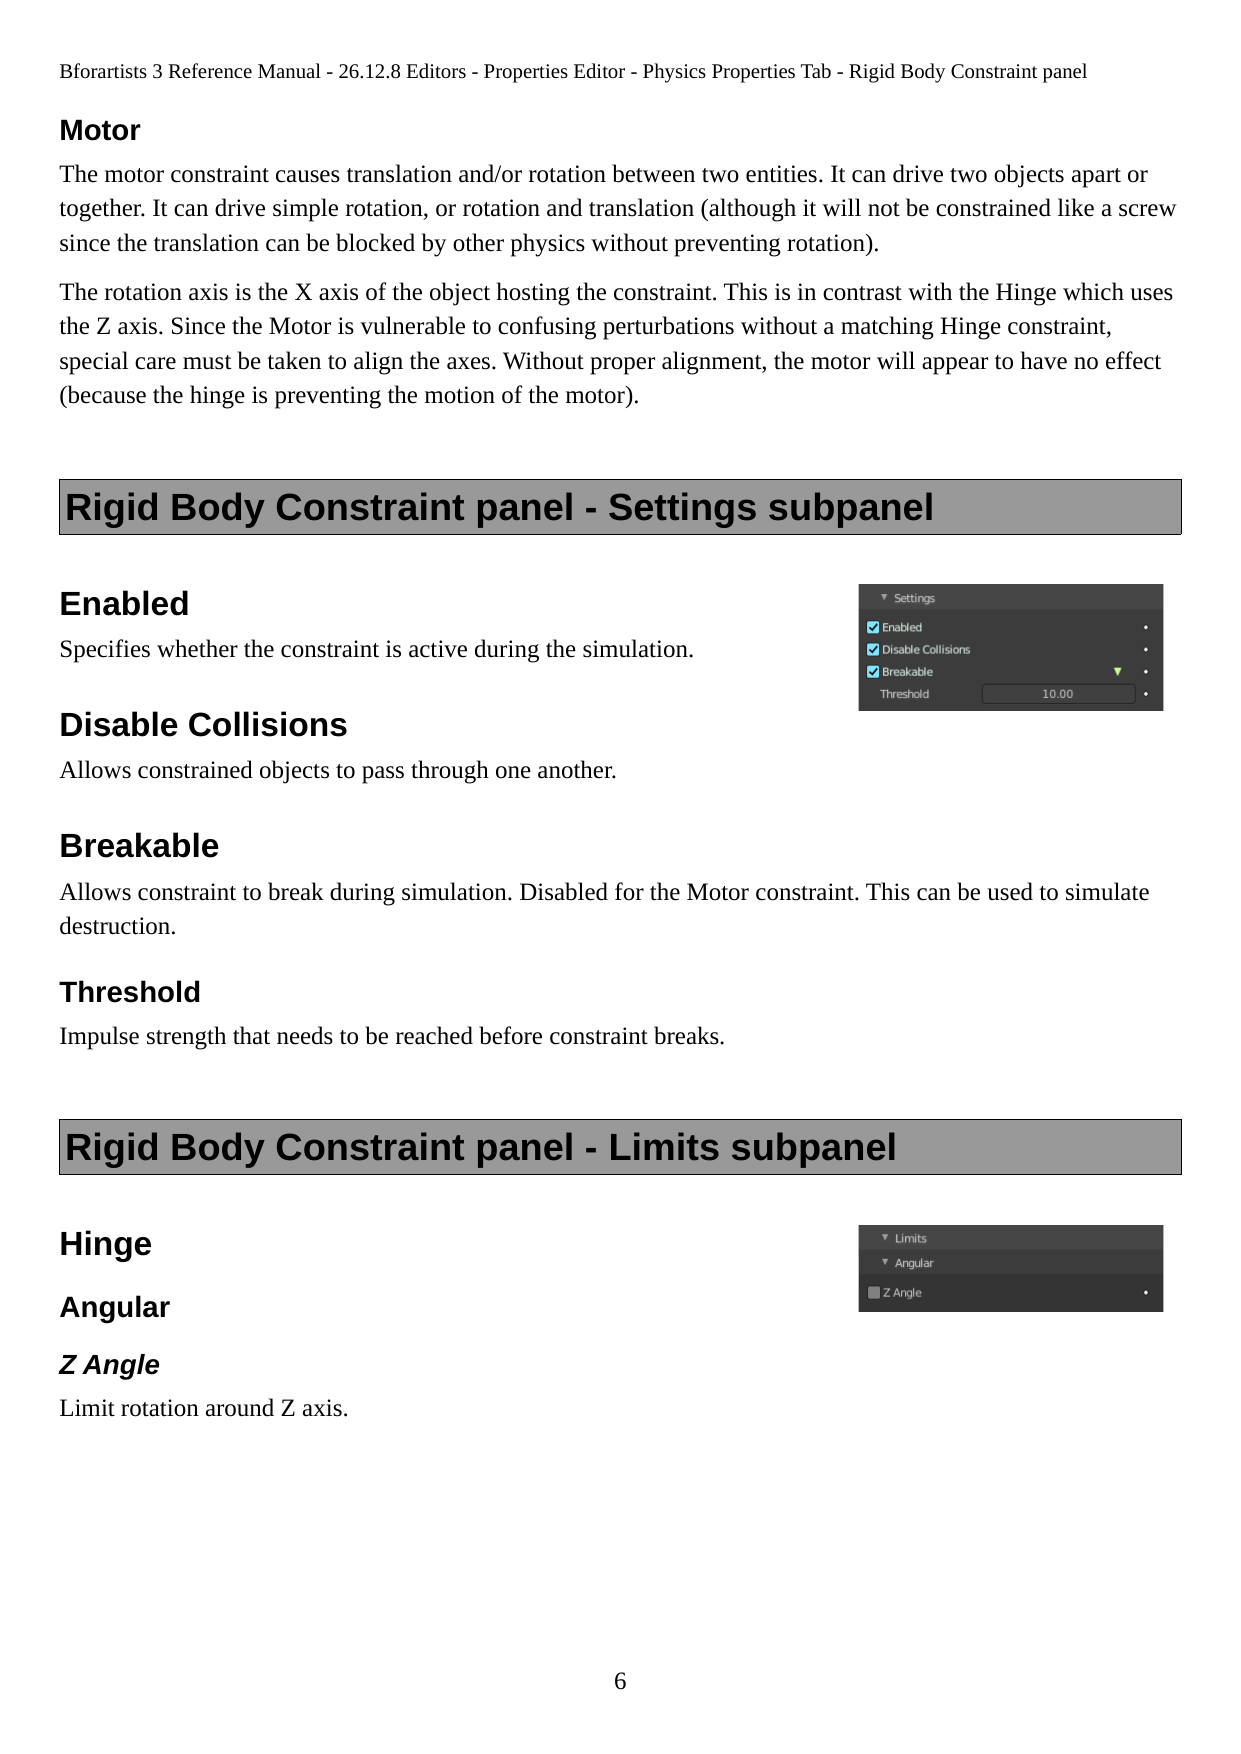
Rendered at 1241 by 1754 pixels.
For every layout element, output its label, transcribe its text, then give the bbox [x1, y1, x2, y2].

subtitle Motor [59, 113, 1181, 146]
text The motor constraint causes translation and/or rotation between two entities. It can drive two objects apart or together. It can drive simple rotation, or rotation and translation (although it will not be constrained like a screw since the translation can be blocked by other physics without preventing rotation). [59, 159, 1181, 257]
table_header Rigid Body Constraint panel - Limits subpanel [60, 1120, 1181, 1174]
subtitle Hinge [59, 1224, 1181, 1263]
subtitle Breakable [59, 825, 1181, 864]
subtitle Z Angle [59, 1348, 1181, 1380]
text Allows constrained objects to pass through one another. [59, 756, 1181, 784]
subtitle Enabled [59, 583, 1181, 622]
table_header Rigid Body Constraint panel - Settings subpanel [60, 480, 1181, 534]
subtitle Disable Collisions [59, 704, 1181, 743]
picture [858, 1225, 1164, 1312]
text Limit rotation around Z axis. [59, 1393, 1181, 1422]
text The rotation axis is the X axis of the object hosting the constraint. This is in contrast with the Hinge which uses the Z axis. Since the Motor is vulnerable to confusing perturbations without a matching Hinge constraint, special care must be taken to align the axes. Without proper alignment, the motor will appear to have no effect (because the hinge is preventing the motion of the motor). [59, 277, 1181, 409]
text Specifies whether the constraint is active during the simulation. [59, 634, 858, 663]
subtitle Threshold [59, 975, 1181, 1008]
picture [858, 584, 1164, 711]
text Allows constraint to break during simulation. Disabled for the Motor constraint. This can be used to simulate destruction. [59, 877, 1181, 940]
subtitle Angular [59, 1290, 1181, 1323]
text Impulse strength that needs to be reached before constraint breaks. [59, 1021, 1181, 1050]
